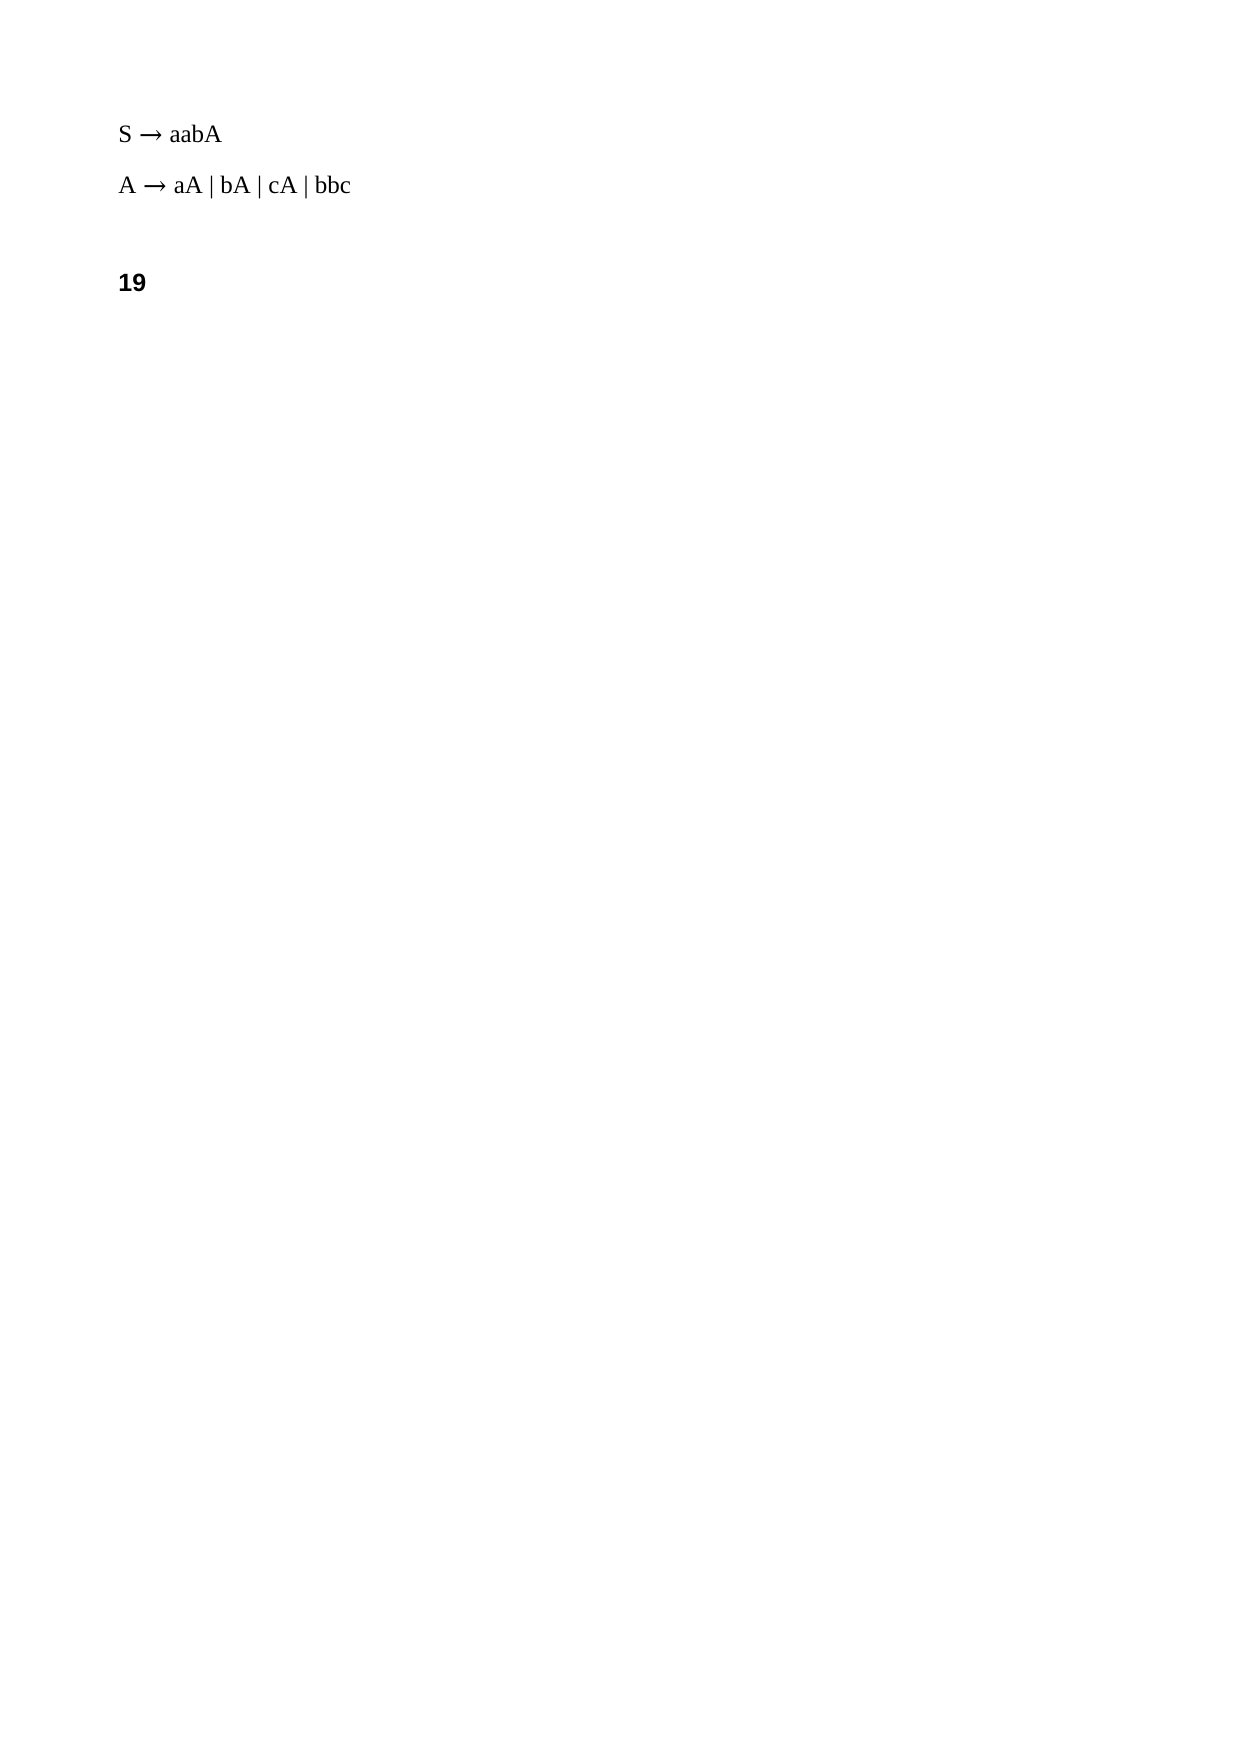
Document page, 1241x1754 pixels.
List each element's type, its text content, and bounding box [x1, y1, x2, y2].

text S → aabA [118, 118, 1122, 148]
text A → aA | bA | cA | bbc [118, 169, 1122, 199]
text 19 [118, 268, 1122, 297]
